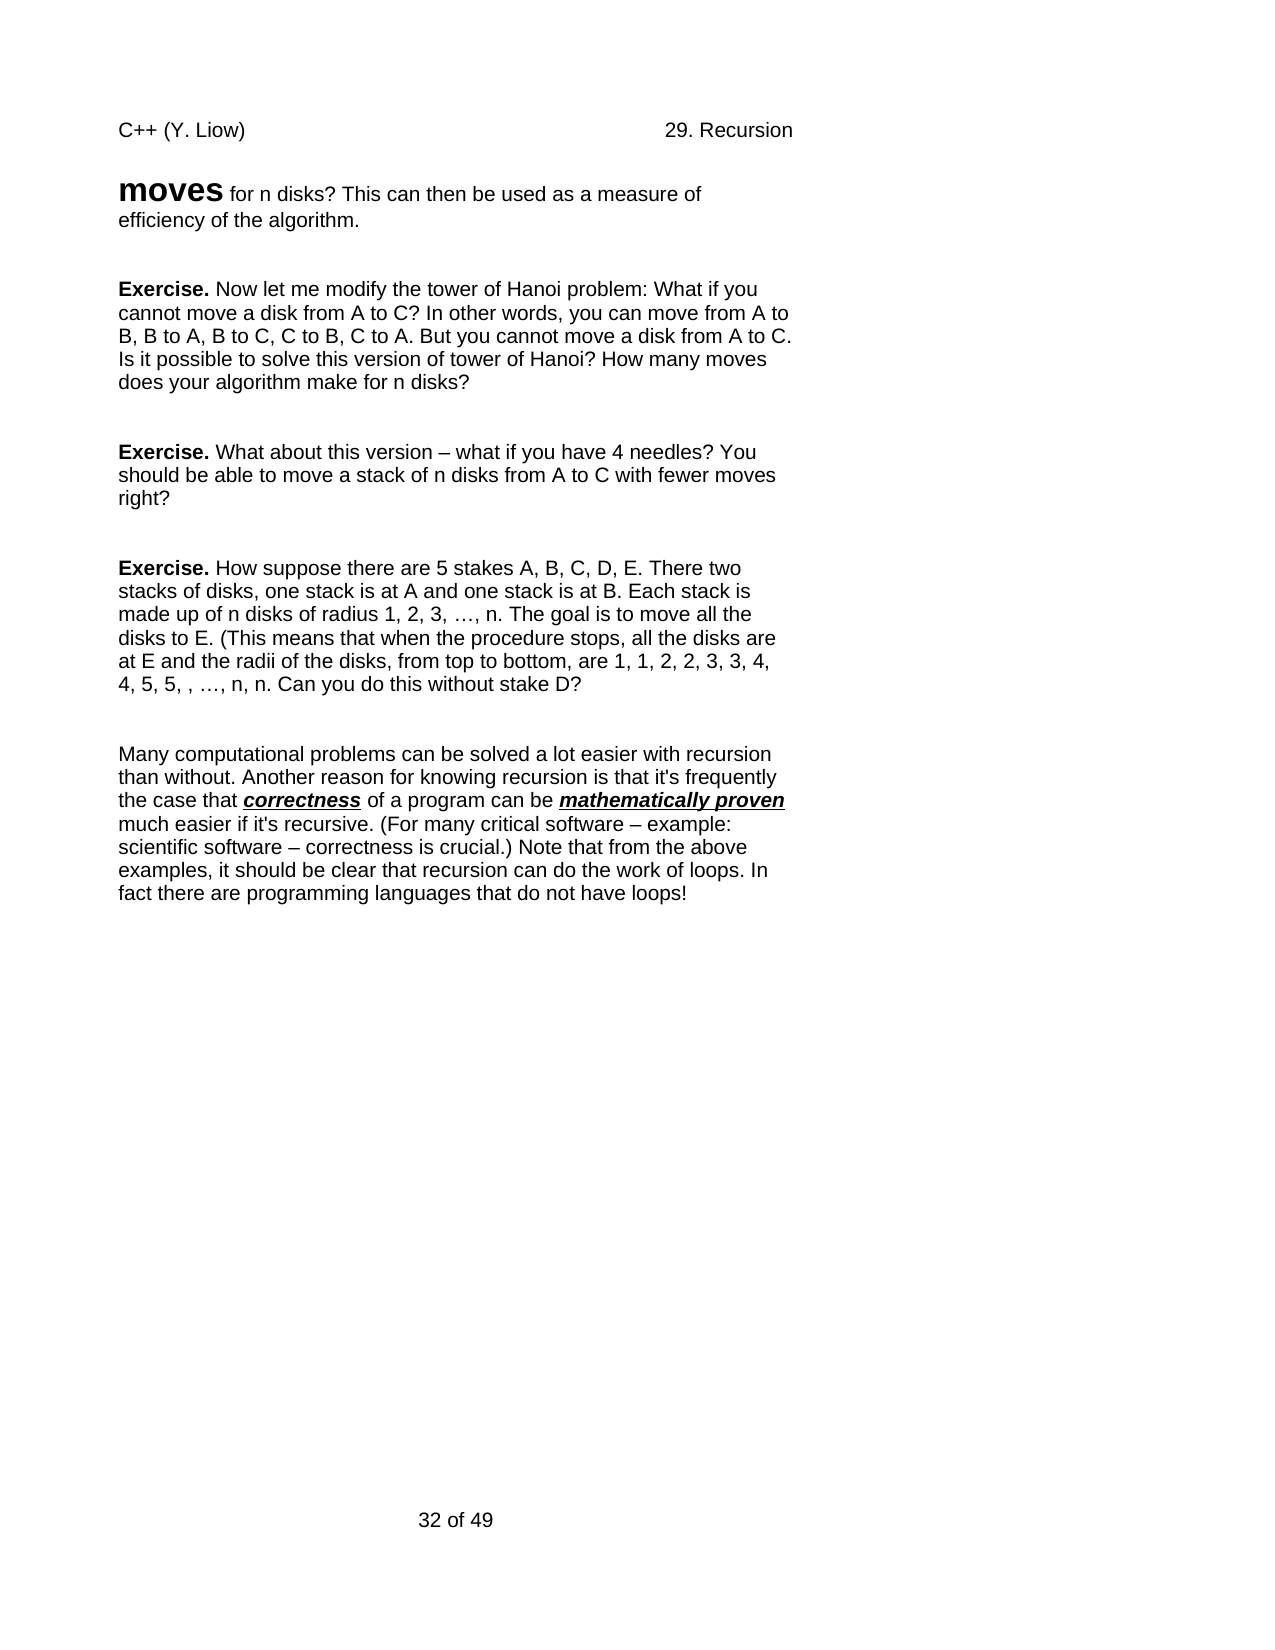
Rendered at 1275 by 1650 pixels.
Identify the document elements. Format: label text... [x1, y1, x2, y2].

text Many computational problems can be solved a lot easier with recursion than without. Another reason for knowing recursion is that it's frequently the case that correctness of a program can be mathematically proven much easier if it's recursive. (For many critical software – example: scientific software – correctness is crucial.) Note that from the above examples, it should be clear that recursion can do the work of loops. In fact there are programming languages that do not have loops! [118, 742, 793, 905]
text Exercise. What about this version – what if you have 4 needles? You should be able to move a stack of n disks from A to C with fewer moves right? [118, 440, 793, 510]
text Exercise. Now let me modify the tower of Hanoi problem: What if you cannot move a disk from A to C? In other words, you can move from A to B, B to A, B to C, C to B, C to A. But you cannot move a disk from A to C. Is it possible to solve this version of tower of Hanoi? How many moves does your algorithm make for n disks? [118, 278, 793, 394]
text moves for n disks? This can then be used as a measure of efficiency of the algorithm. [118, 171, 793, 254]
text Exercise. How suppose there are 5 stakes A, B, C, D, E. There two stacks of disks, one stack is at A and one stack is at B. Each stack is made up of n disks of radius 1, 2, 3, …, n. The goal is to move all the disks to E. (This means that when the procedure stops, all the disks are at E and the radii of the disks, from top to bottom, are 1, 1, 2, 2, 3, 3, 4, 4, 5, 5, , …, n, n. Can you do this without stake D? [118, 557, 793, 696]
